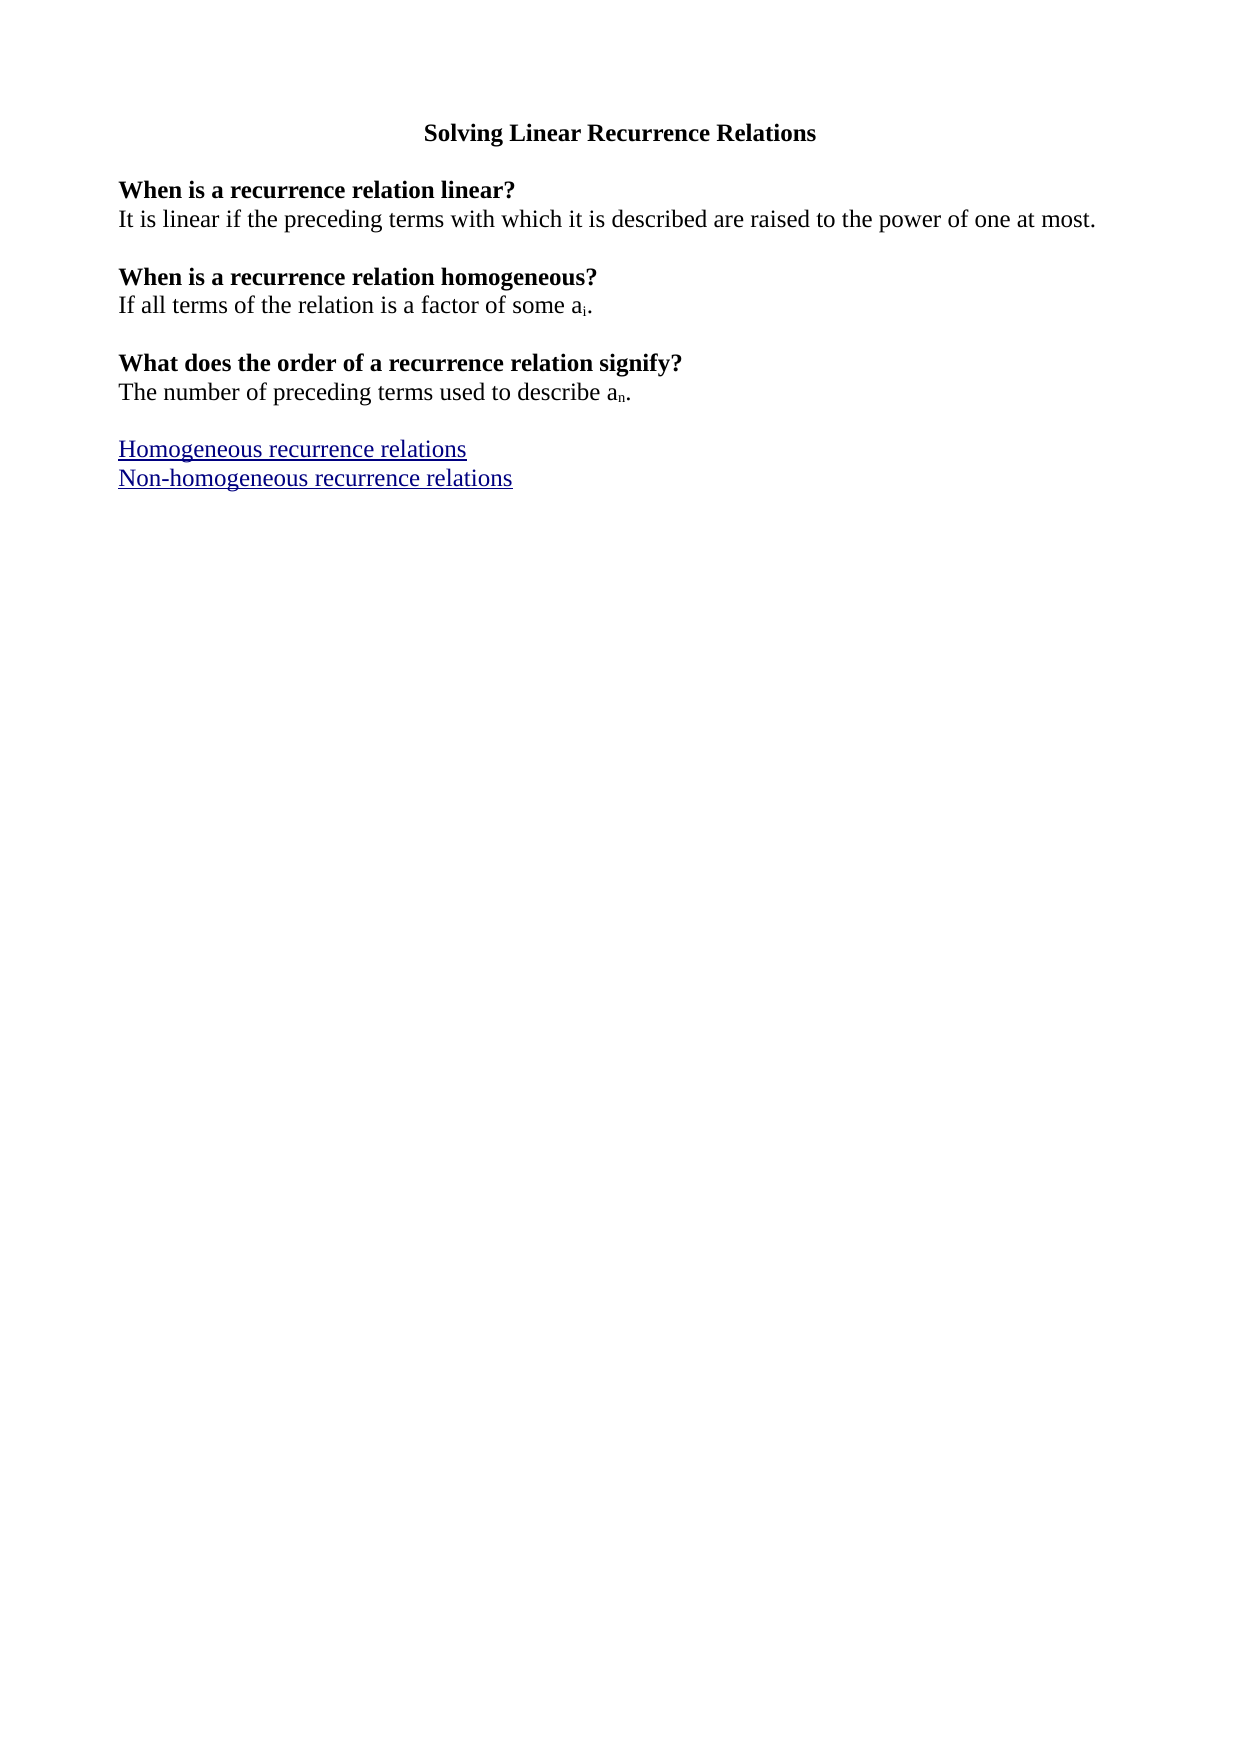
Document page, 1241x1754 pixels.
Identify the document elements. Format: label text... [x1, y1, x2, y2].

text Non-homogeneous recurrence relations [118, 463, 1122, 492]
text Solving Linear Recurrence Relations [118, 118, 1122, 147]
text It is linear if the preceding terms with which it is described are raised to the power of one at most. [118, 204, 1122, 233]
text The number of preceding terms used to describe an. [118, 377, 1122, 406]
text When is a recurrence relation homogeneous? [118, 262, 1122, 291]
text Homogeneous recurrence relations [118, 434, 1122, 463]
text What does the order of a recurrence relation signify? [118, 348, 1122, 377]
text If all terms of the relation is a factor of some ai. [118, 291, 1122, 319]
text When is a recurrence relation linear? [118, 176, 1122, 204]
